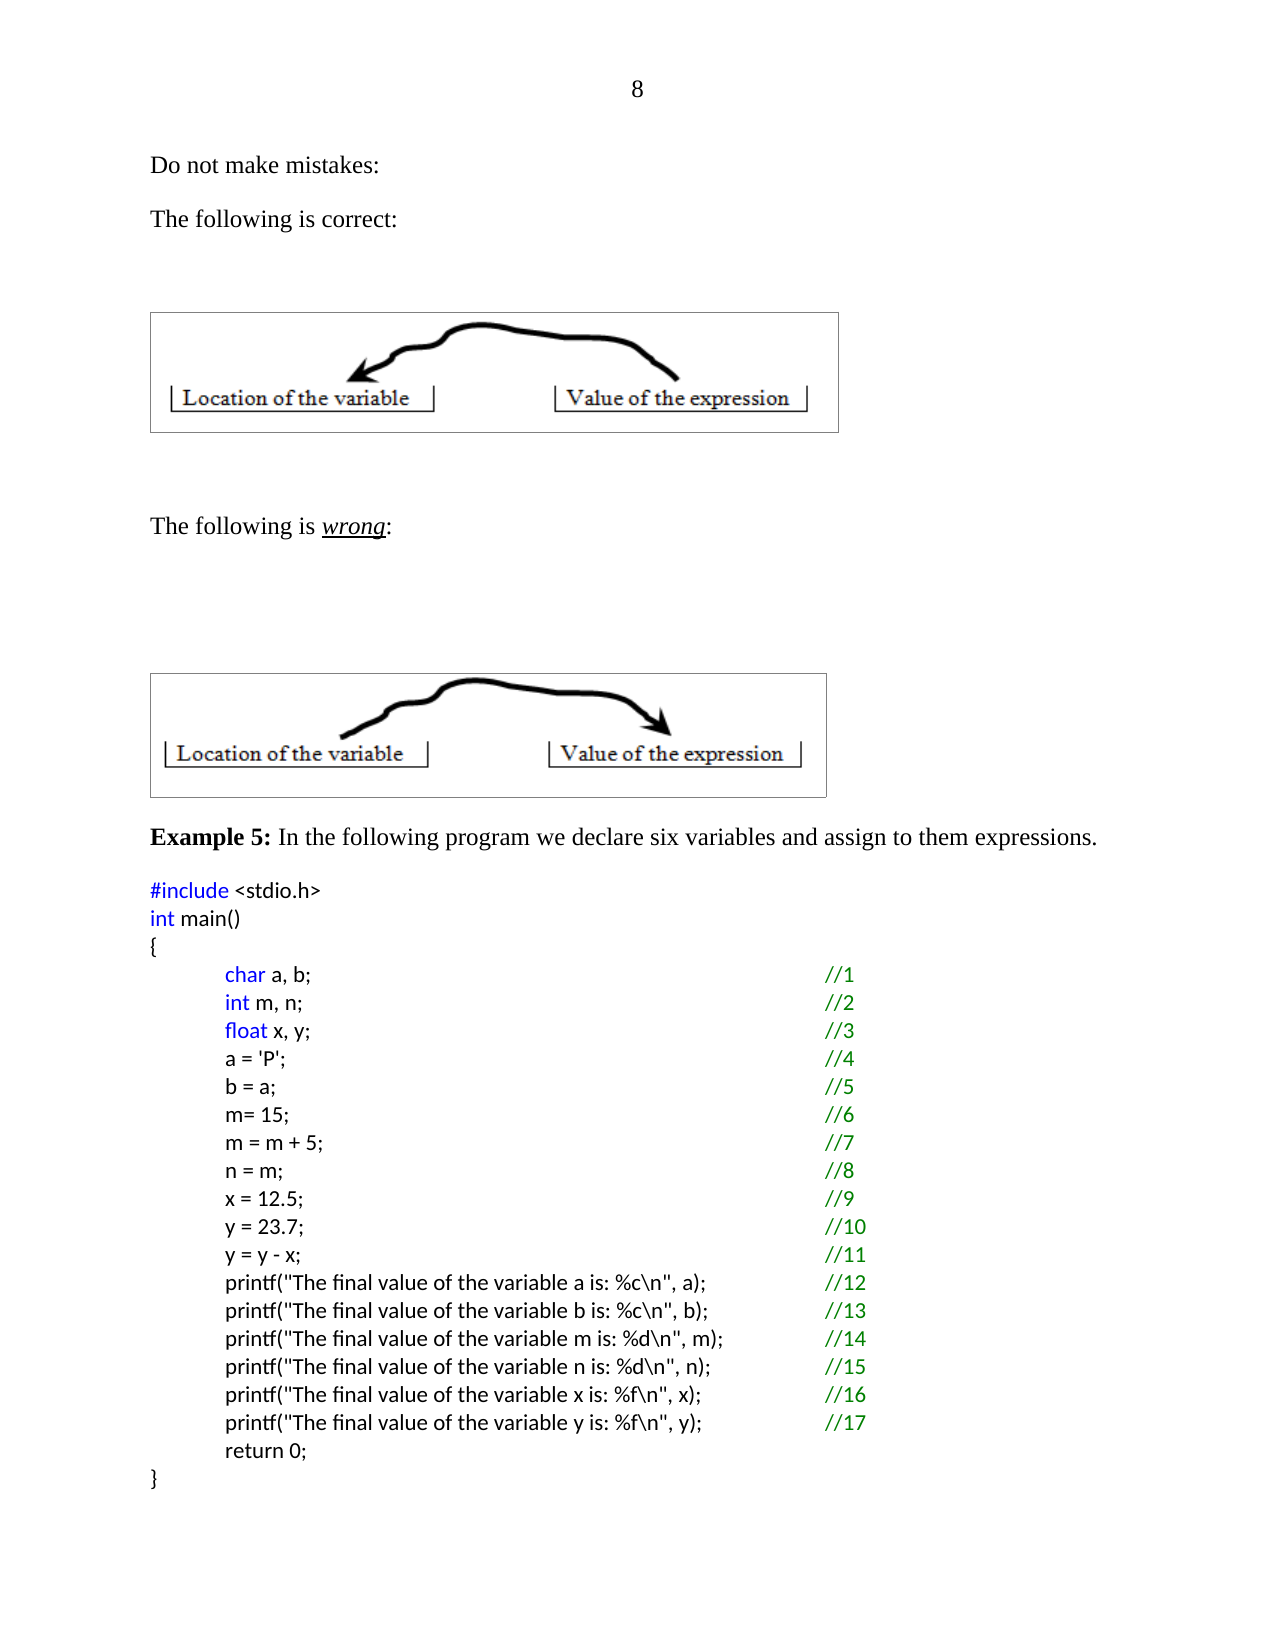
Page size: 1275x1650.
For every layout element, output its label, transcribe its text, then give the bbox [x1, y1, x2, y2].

text Do not make mistakes: [150, 150, 1125, 179]
text y = 23.7; //10 [150, 1212, 1125, 1240]
text return 0; [150, 1436, 1125, 1464]
text printf("The final value of the variable x is: %f\n", x); //16 [150, 1380, 1125, 1408]
text #include <stdio.h> [150, 876, 1125, 904]
text The following is correct: [150, 204, 1125, 233]
text float x, y; //3 [150, 1016, 1125, 1044]
text int m, n; //2 [150, 988, 1125, 1016]
text printf("The final value of the variable b is: %c\n", b); //13 [150, 1296, 1125, 1324]
text int main() [150, 904, 1125, 932]
text The following is wrong: [150, 511, 1125, 540]
text char a, b; //1 [150, 960, 1125, 988]
text printf("The final value of the variable y is: %f\n", y); //17 [150, 1408, 1125, 1436]
text printf("The final value of the variable m is: %d\n", m); //14 [150, 1324, 1125, 1352]
text m = m + 5; //7 [150, 1128, 1125, 1156]
text m= 15; //6 [150, 1100, 1125, 1128]
text b = a; //5 [150, 1072, 1125, 1100]
text Example 5: In the following program we declare six variables and assign to them expressions. [150, 822, 1125, 851]
text } [150, 1464, 1125, 1492]
text x = 12.5; //9 [150, 1184, 1125, 1212]
text n = m; //8 [150, 1156, 1125, 1184]
picture [151, 313, 838, 432]
text printf("The final value of the variable n is: %d\n", n); //15 [150, 1352, 1125, 1380]
text y = y - x; //11 [150, 1240, 1125, 1268]
text { [150, 932, 1125, 960]
picture [151, 674, 826, 797]
text printf("The final value of the variable a is: %c\n", a); //12 [150, 1268, 1125, 1296]
text a = 'P'; //4 [150, 1044, 1125, 1072]
